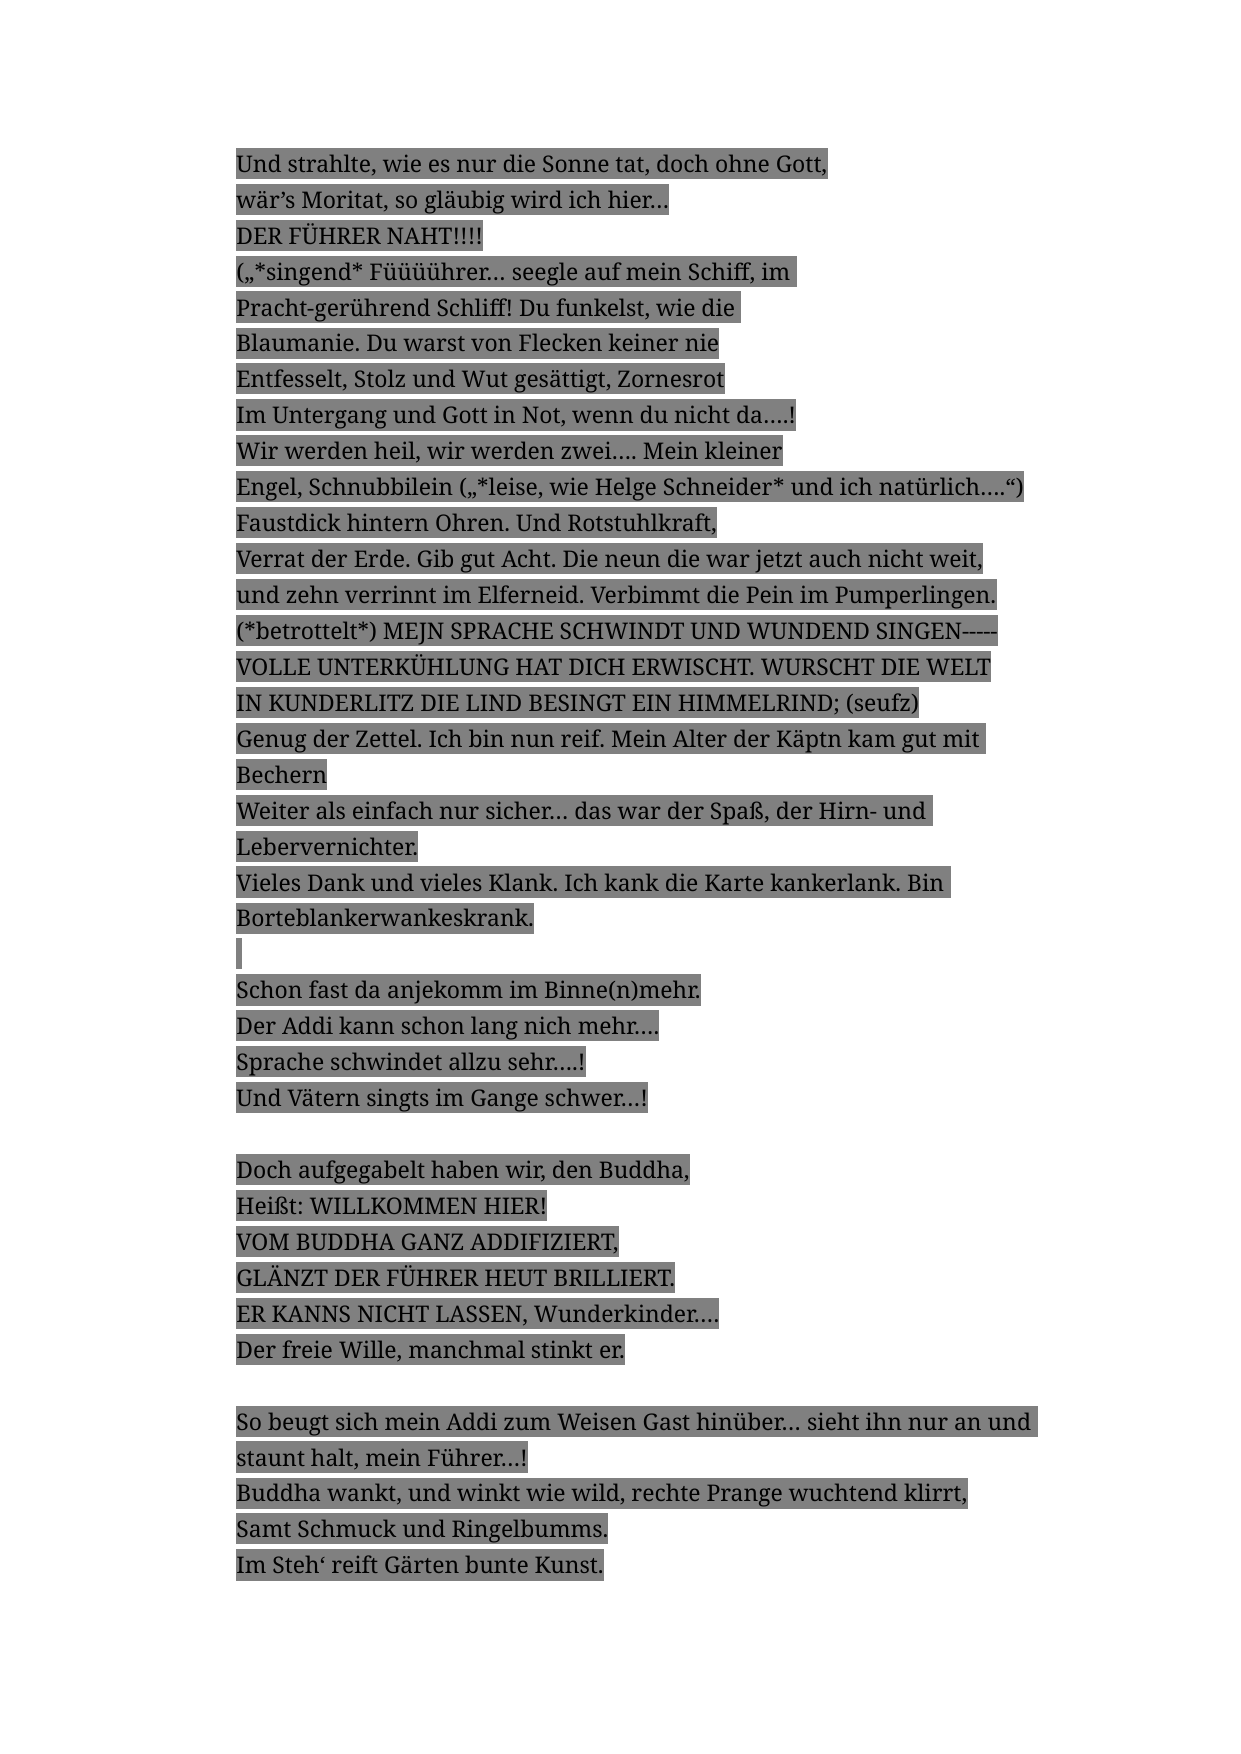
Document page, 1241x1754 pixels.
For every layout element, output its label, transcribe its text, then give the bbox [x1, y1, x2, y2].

text ER KANNS NICHT LASSEN, Wunderkinder…. [236, 1298, 1063, 1329]
text wär’s Moritat, so gläubig wird ich hier… [236, 184, 1063, 215]
text Im Steh‘ reift Gärten bunte Kunst. [236, 1549, 1063, 1581]
text GLÄNZT DER FÜHRER HEUT BRILLIERT. [236, 1262, 1063, 1293]
text Buddha wankt, und winkt wie wild, rechte Prange wuchtend klirrt, [236, 1477, 1063, 1509]
text IN KUNDERLITZ DIE LIND BESINGT EIN HIMMELRIND; (seufz) [236, 687, 1063, 718]
text VOLLE UNTERKÜHLUNG HAT DICH ERWISCHT. WURSCHT DIE WELT [236, 651, 1063, 682]
text Schon fast da anjekomm im Binne(n)mehr. [236, 974, 1063, 1006]
text Weiter als einfach nur sicher… das war der Spaß, der Hirn- und Lebervernichter. [236, 794, 1063, 862]
text Und Vätern singts im Gange schwer…! [236, 1082, 1063, 1113]
text Heißt: WILLKOMMEN HIER! [236, 1190, 1063, 1221]
text Der freie Wille, manchmal stinkt er. [236, 1334, 1063, 1365]
text Vieles Dank und vieles Klank. Ich kank die Karte kankerlank. Bin Borteblankerwankeskrank. [236, 866, 1063, 934]
text So beugt sich mein Addi zum Weisen Gast hinüber… sieht ihn nur an und staunt halt, mein Führer…! [236, 1406, 1063, 1473]
text Entfesselt, Stolz und Wut gesättigt, Zornesrot [236, 363, 1063, 394]
text Engel, Schnubbilein („*leise, wie Helge Schneider* und ich natürlich….“) [236, 471, 1063, 502]
text VOM BUDDHA GANZ ADDIFIZIERT, [236, 1226, 1063, 1257]
text Doch aufgegabelt haben wir, den Buddha, [236, 1154, 1063, 1185]
text Wir werden heil, wir werden zwei…. Mein kleiner [236, 435, 1063, 466]
text DER FÜHRER NAHT!!!! [236, 219, 1063, 251]
text und zehn verrinnt im Elferneid. Verbimmt die Pein im Pumperlingen. [236, 579, 1063, 610]
text Und strahlte, wie es nur die Sonne tat, doch ohne Gott, [236, 148, 1063, 179]
text Verrat der Erde. Gib gut Acht. Die neun die war jetzt auch nicht weit, [236, 543, 1063, 574]
text (*betrottelt*) MEJN SPRACHE SCHWINDT UND WUNDEND SINGEN----- [236, 615, 1063, 646]
text Genug der Zettel. Ich bin nun reif. Mein Alter der Käptn kam gut mit Bechern [236, 723, 1063, 790]
text Samt Schmuck und Ringelbumms. [236, 1513, 1063, 1544]
text Im Untergang und Gott in Not, wenn du nicht da….! [236, 399, 1063, 431]
text Pracht-gerührend Schliff! Du funkelst, wie die [236, 291, 1063, 323]
text Faustdick hintern Ohren. Und Rotstuhlkraft, [236, 507, 1063, 538]
text Sprache schwindet allzu sehr….! [236, 1046, 1063, 1077]
text Blaumanie. Du warst von Flecken keiner nie [236, 327, 1063, 359]
text („*singend* Füüüührer… seegle auf mein Schiff, im [236, 256, 1063, 287]
text Der Addi kann schon lang nich mehr…. [236, 1010, 1063, 1041]
